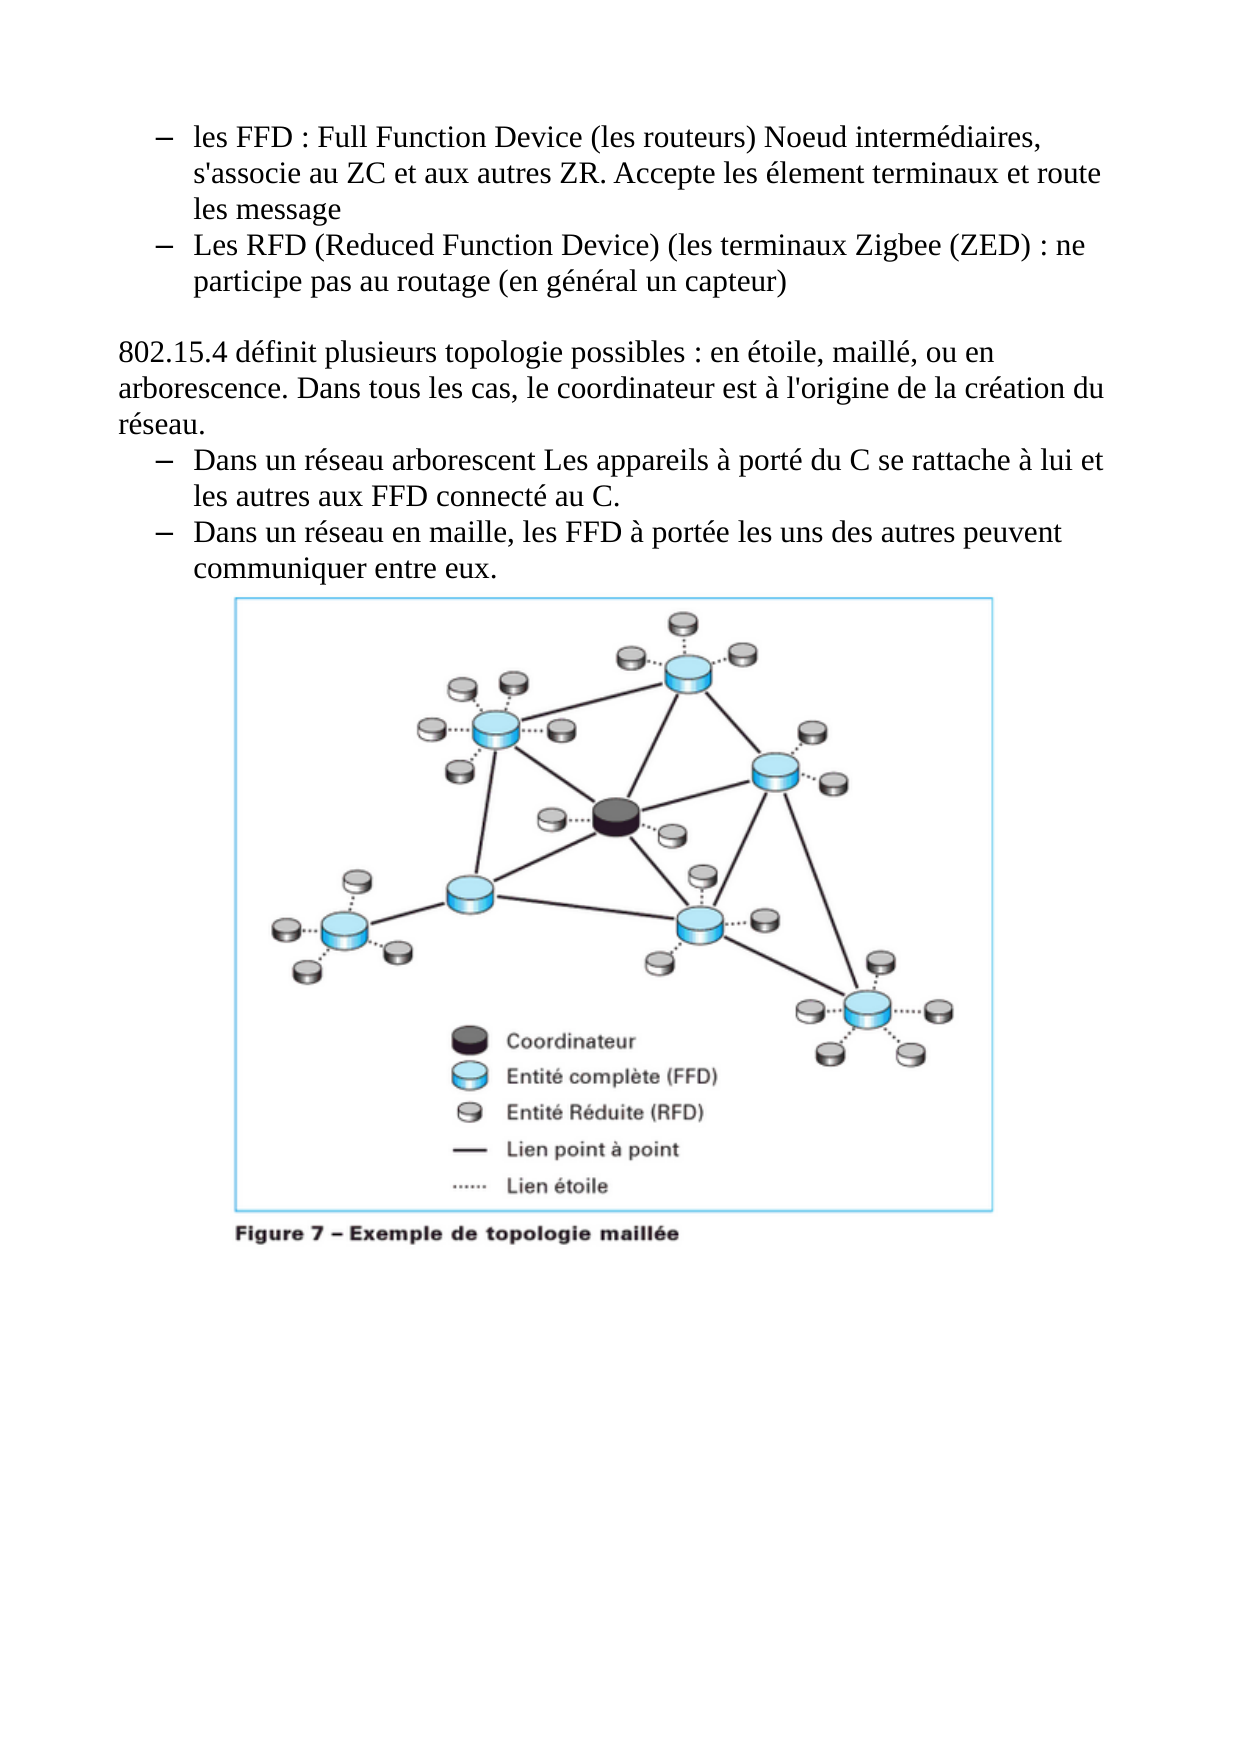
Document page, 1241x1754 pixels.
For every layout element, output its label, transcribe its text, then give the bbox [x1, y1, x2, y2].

list Les RFD (Reduced Function Device) (les terminaux Zigbee (ZED) : ne participe pas au routage (en général un capteur) [156, 226, 1122, 298]
picture [217, 585, 1023, 1259]
list Dans un réseau en maille, les FFD à portée les uns des autres peuvent communiquer entre eux. [156, 513, 1122, 585]
text 802.15.4 définit plusieurs topologie possibles : en étoile, maillé, ou en arborescence. Dans tous les cas, le coordinateur est à l'origine de la création du réseau. [118, 334, 1122, 442]
list les FFD : Full Function Device (les routeurs) Noeud intermédiaires, s'associe au ZC et aux autres ZR. Accepte les élement terminaux et route les message [156, 118, 1122, 226]
list Dans un réseau arborescent Les appareils à porté du C se rattache à lui et les autres aux FFD connecté au C. [156, 442, 1122, 513]
